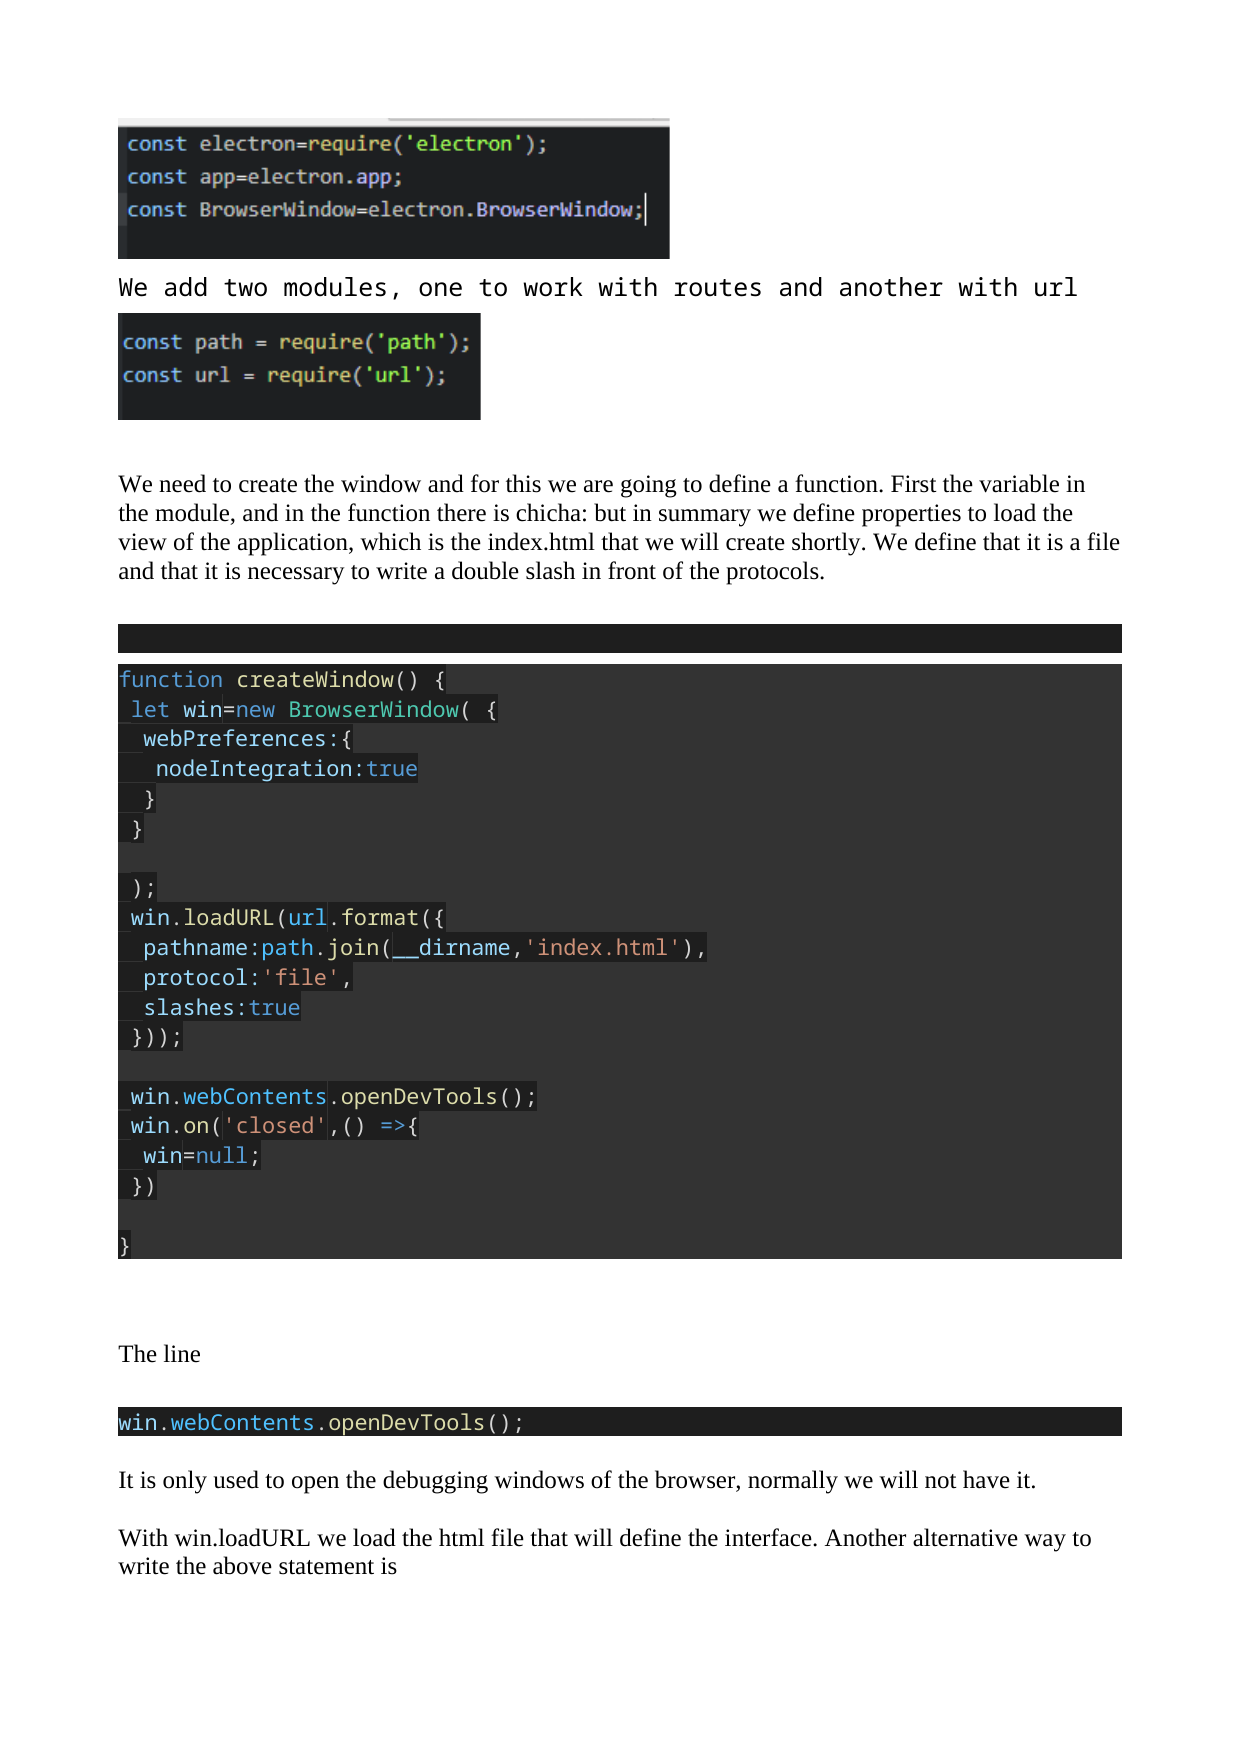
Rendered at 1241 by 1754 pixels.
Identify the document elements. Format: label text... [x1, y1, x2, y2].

text function createWindow() { [118, 664, 1122, 694]
text The line [118, 1339, 1122, 1367]
text ); [118, 872, 1122, 902]
text webPreferences:{ [118, 723, 1122, 753]
text } [118, 1229, 1122, 1259]
text })); [118, 1021, 1122, 1051]
text protocol:'file', [118, 962, 1122, 991]
text win.webContents.openDevTools(); [118, 1081, 1122, 1111]
text pathname:path.join(__dirname,'index.html'), [118, 932, 1122, 962]
text win.loadURL(url.format({ [118, 902, 1122, 932]
text We need to create the window and for this we are going to define a function. First the variable in the module, and in the function there is chicha: but in summary we define properties to load the view of the application, which is the index.html that we will create shortly. We define that it is a file and that it is necessary to write a double slash in front of the protocols. [118, 469, 1122, 584]
text slashes:true [118, 991, 1122, 1021]
text }) [118, 1170, 1122, 1200]
text With win.loadURL we load the html file that will define the interface. Another alternative way to write the above statement is [118, 1523, 1122, 1580]
text win=null; [118, 1140, 1122, 1170]
picture [118, 313, 481, 420]
text nodeIntegration:true [118, 753, 1122, 783]
text } [118, 783, 1122, 813]
text It is only used to open the debugging windows of the browser, normally we will not have it. [118, 1465, 1122, 1494]
text We add two modules, one to work with routes and another with url [118, 269, 1122, 303]
text win.webContents.openDevTools(); [118, 1407, 1122, 1436]
text let win=new BrowserWindow( { [118, 694, 1122, 723]
picture [118, 118, 670, 259]
text } [118, 813, 1122, 843]
text win.on('closed',() =>{ [118, 1111, 1122, 1140]
